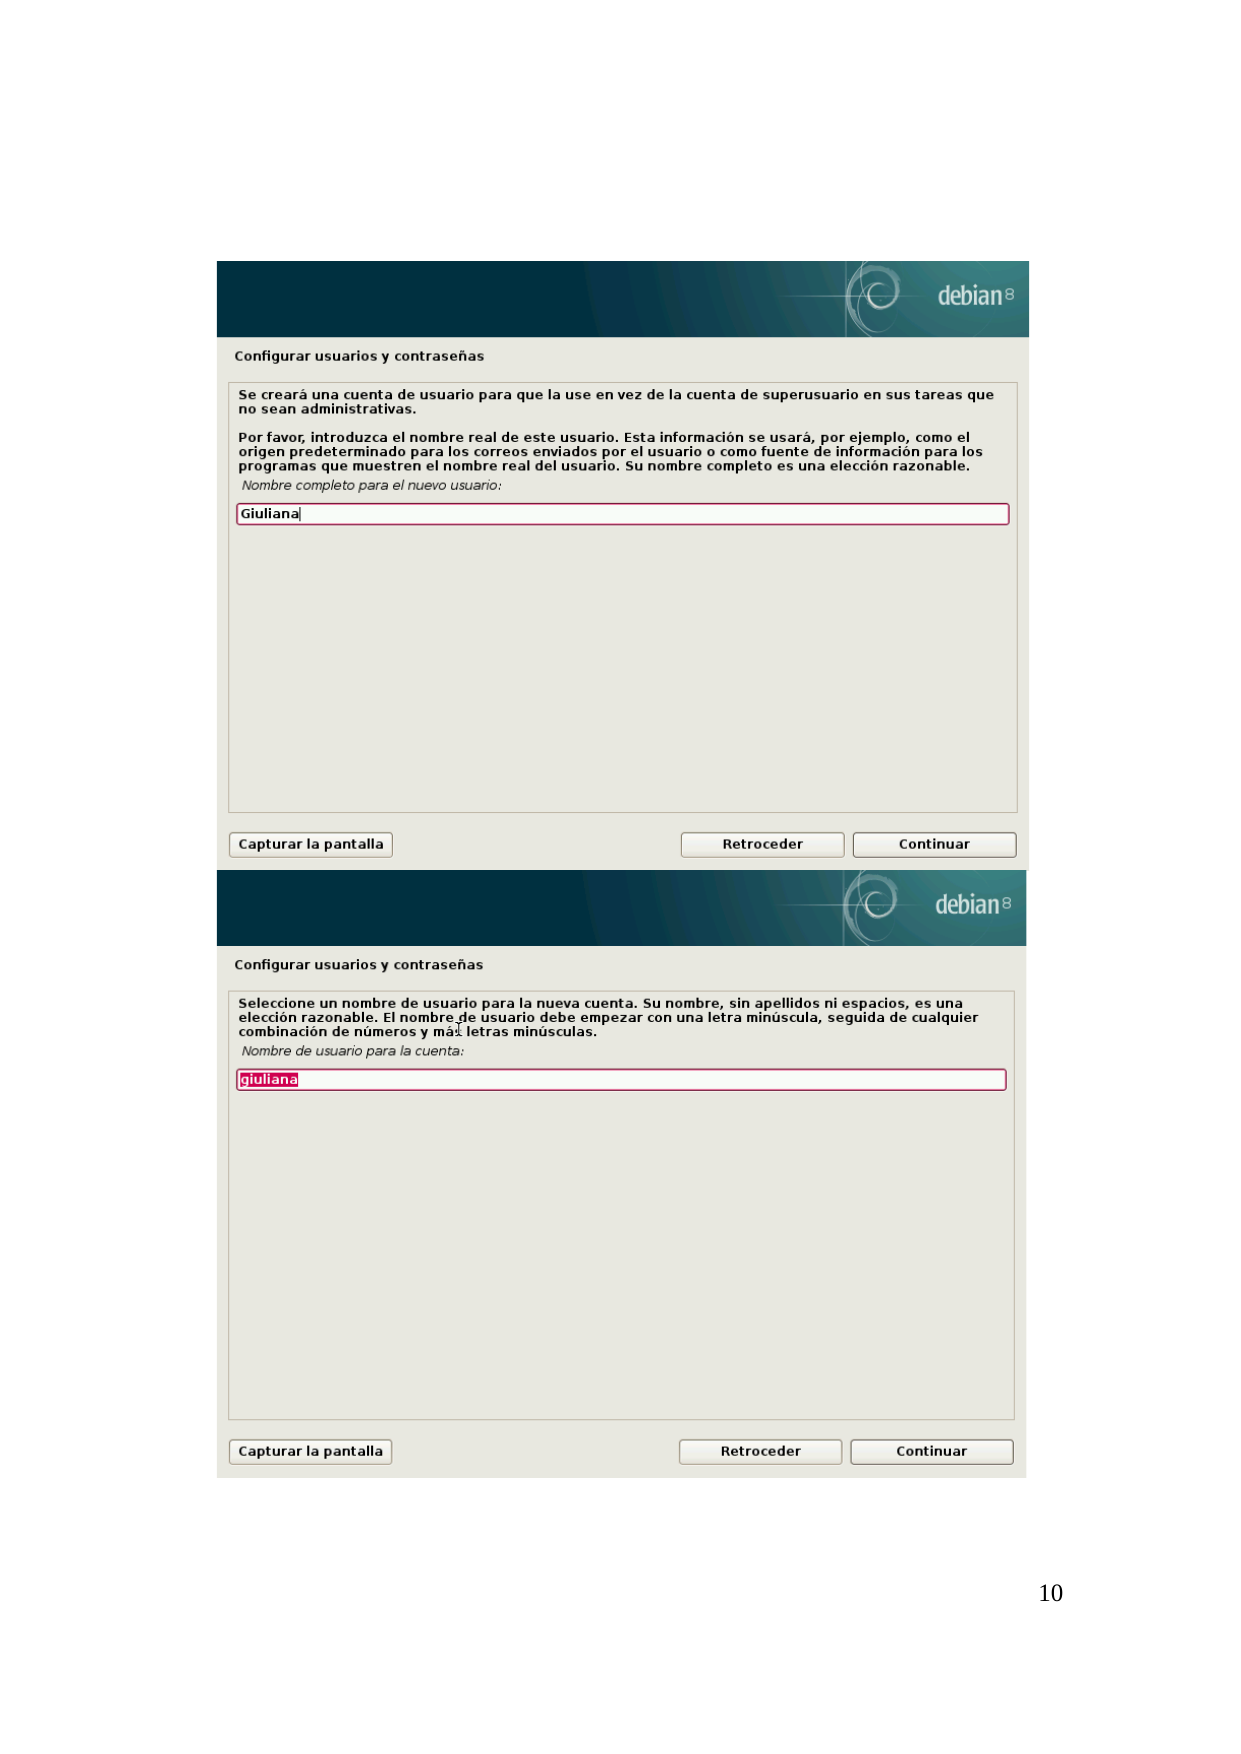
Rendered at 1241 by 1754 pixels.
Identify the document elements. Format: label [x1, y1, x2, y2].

picture [216, 261, 1030, 1478]
